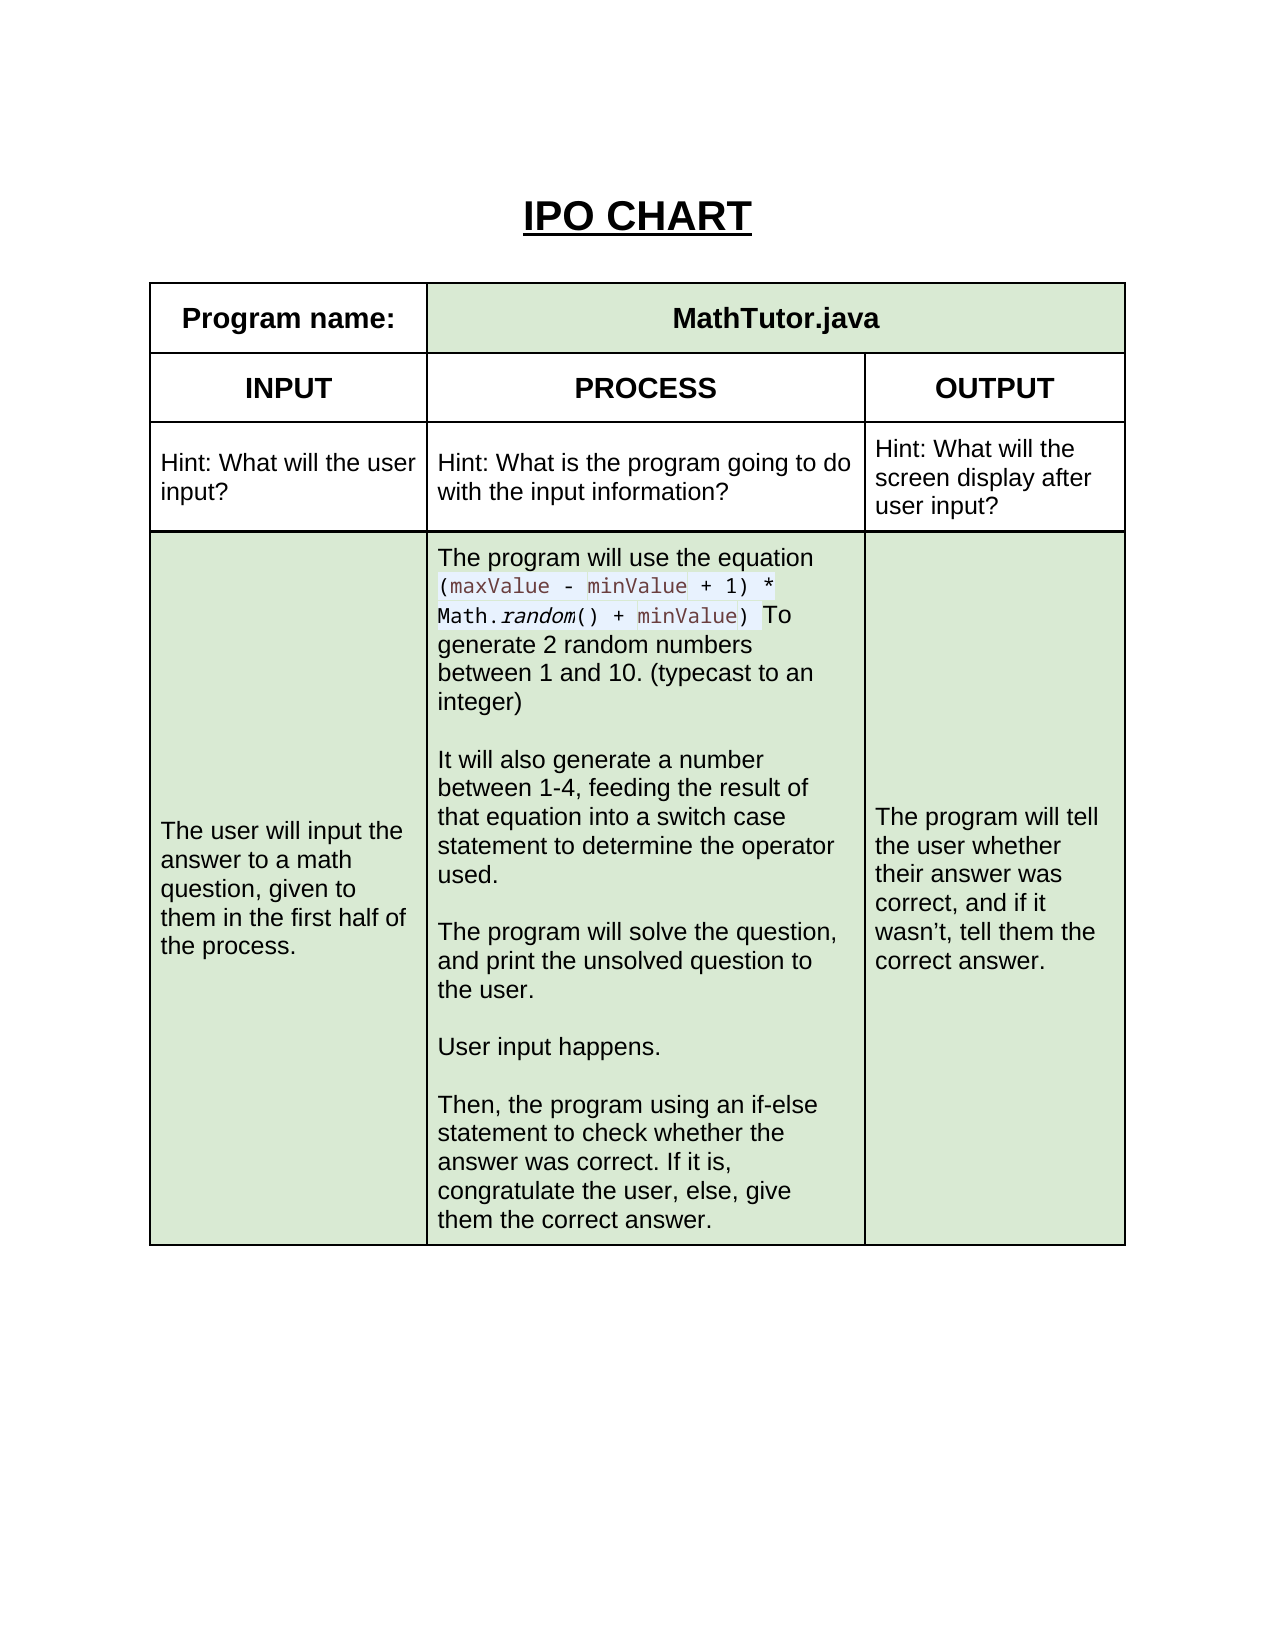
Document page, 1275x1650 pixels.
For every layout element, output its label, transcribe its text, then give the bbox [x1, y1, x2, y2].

subtitle IPO CHART [150, 192, 1125, 239]
table_header Program name: [151, 284, 426, 352]
table_cell The program will tell the user whether their answer was correct, and if it wasn’t, tell them the correct answer. [866, 533, 1124, 1244]
table_header MathTutor.java [428, 284, 1124, 352]
table_cell Hint: What will the screen display after user input? [866, 423, 1124, 530]
table_cell The program will use the equation (maxValue - minValue + 1) * Math.random() + minValue) To generate 2 random numbers between 1 and 10. (typecast to an integer) It will also generate a number between 1-4, feeding the result of that equation into a switch case statement to determine the operator used. The program will solve the question, and print the unsolved question to the user. User input happens. Then, the program using an if-else statement to check whether the answer was correct. If it is, congratulate the user, else, give them the correct answer. [428, 533, 864, 1244]
table_cell Hint: What will the user input? [151, 423, 426, 530]
table_cell The user will input the answer to a math question, given to them in the first half of the process. [151, 533, 426, 1244]
table_cell INPUT [151, 354, 426, 421]
table_cell OUTPUT [866, 354, 1124, 421]
table_cell Hint: What is the program going to do with the input information? [428, 423, 864, 530]
table_cell PROCESS [428, 354, 864, 421]
